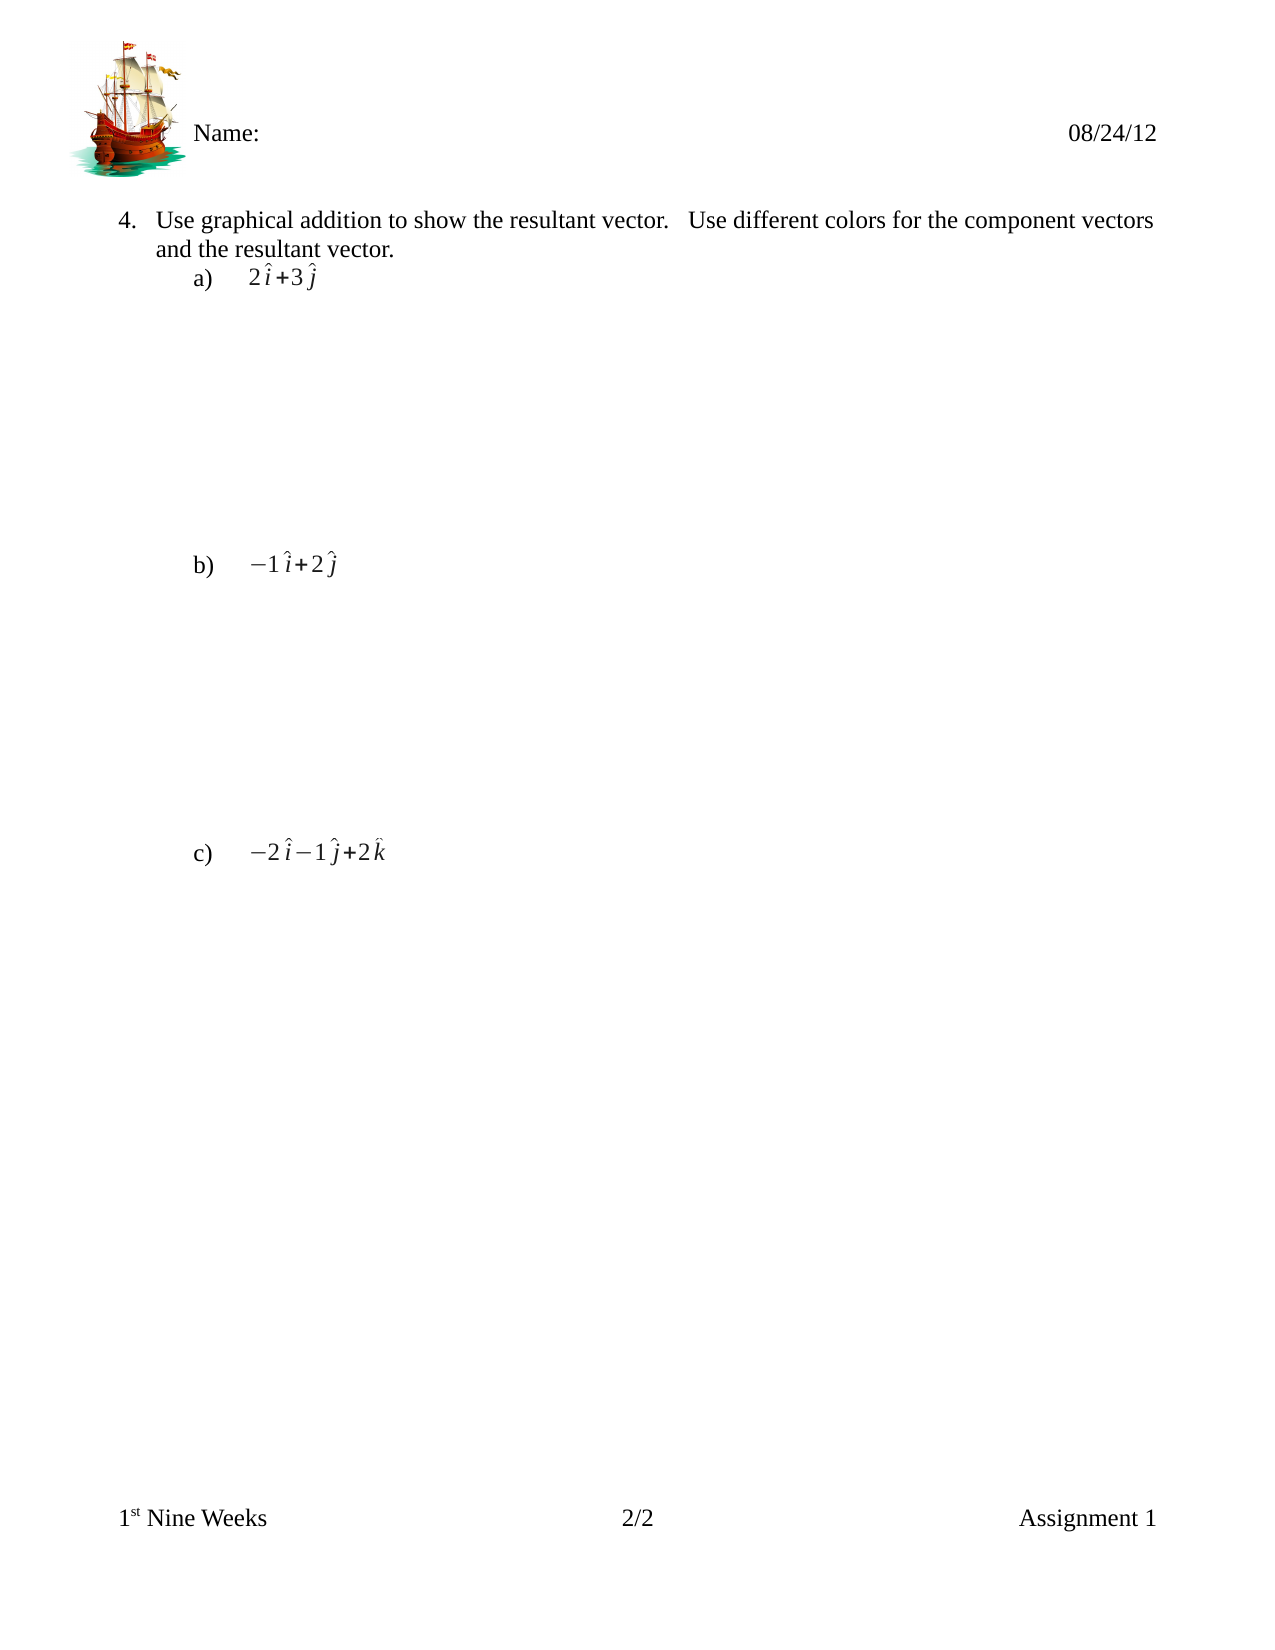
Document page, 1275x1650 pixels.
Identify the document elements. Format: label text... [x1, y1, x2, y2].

picture [68, 41, 186, 177]
list Use graphical addition to show the resultant vector. Use different colors for the component vectors and the resultant vector. [118, 205, 1157, 263]
